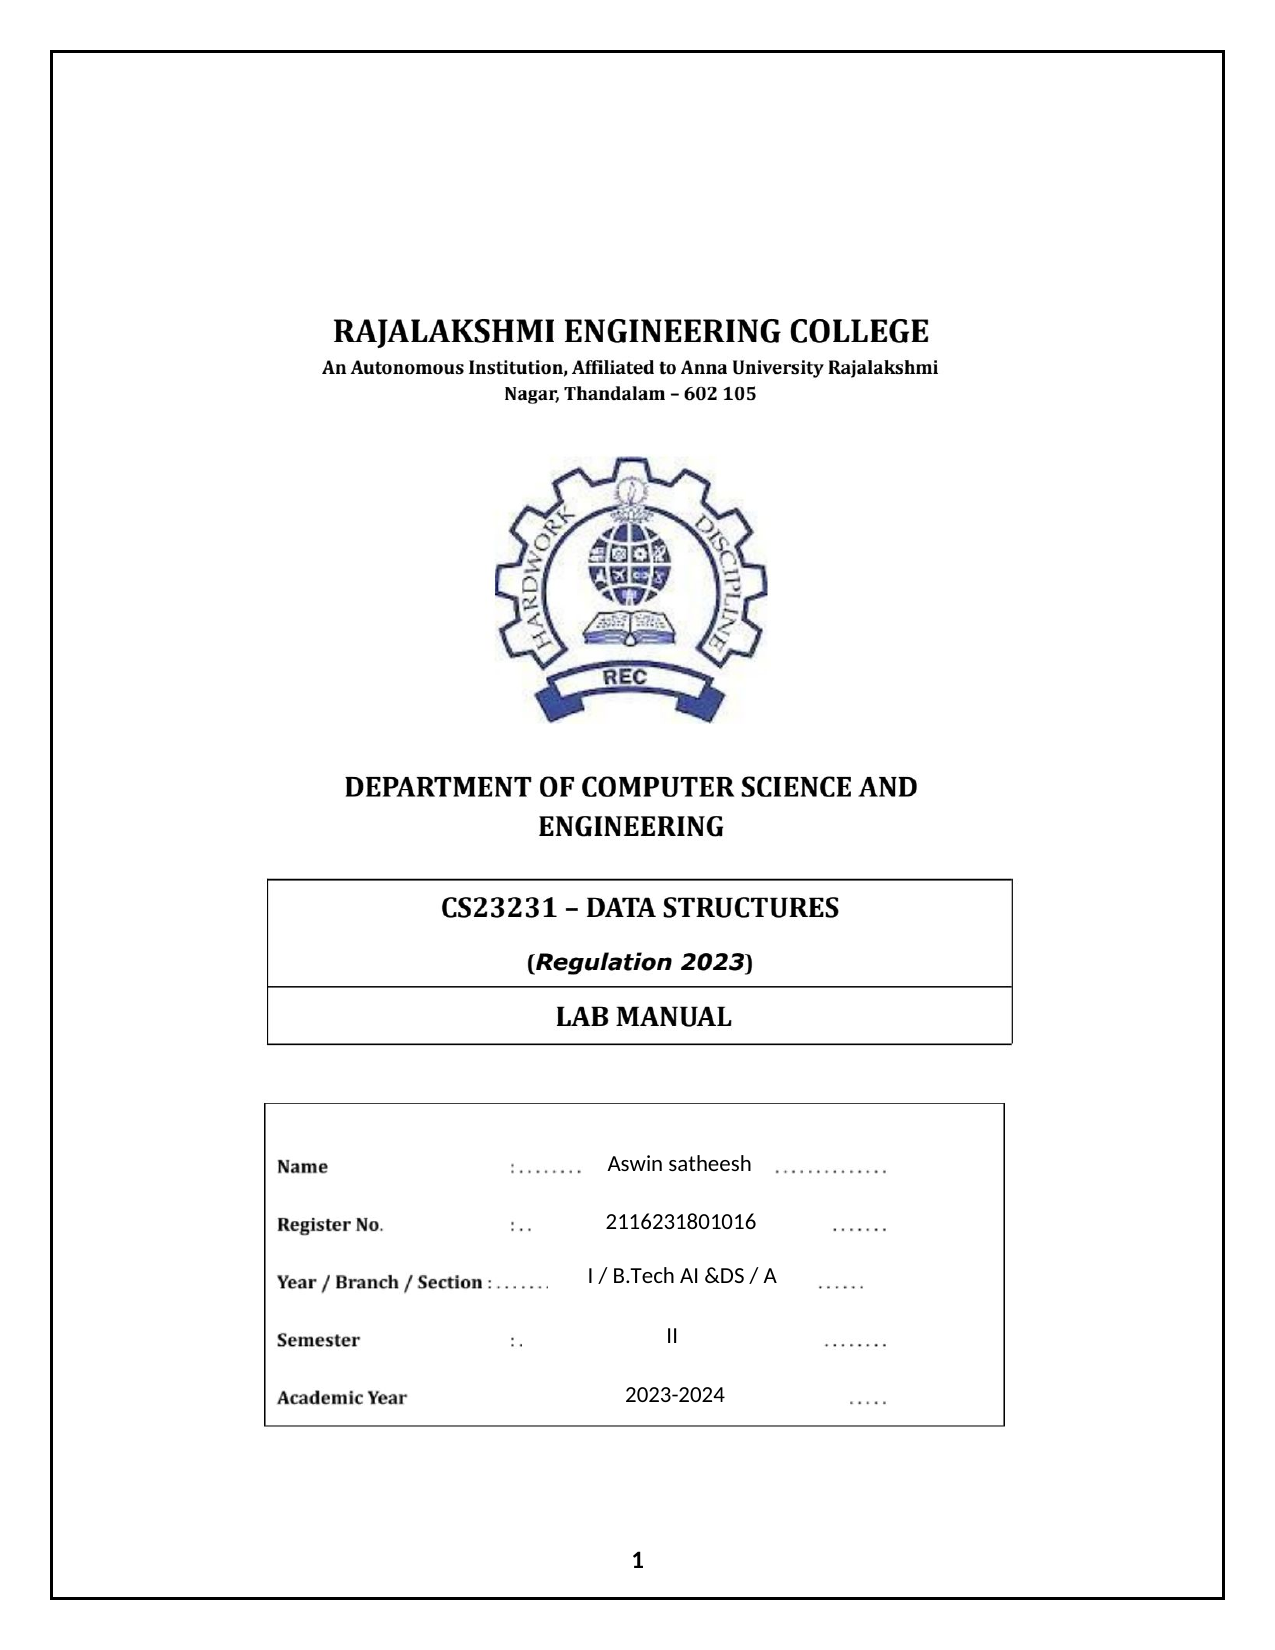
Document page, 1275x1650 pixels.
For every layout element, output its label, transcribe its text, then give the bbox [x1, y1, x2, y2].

text 2023-2024 [519, 1380, 831, 1404]
text II [537, 1321, 807, 1344]
text Aswin satheesh [599, 1149, 760, 1173]
picture [150, 196, 1113, 1482]
text I / B.Tech AI &DS / A [563, 1261, 801, 1287]
text 2116231801016 [547, 1207, 815, 1232]
